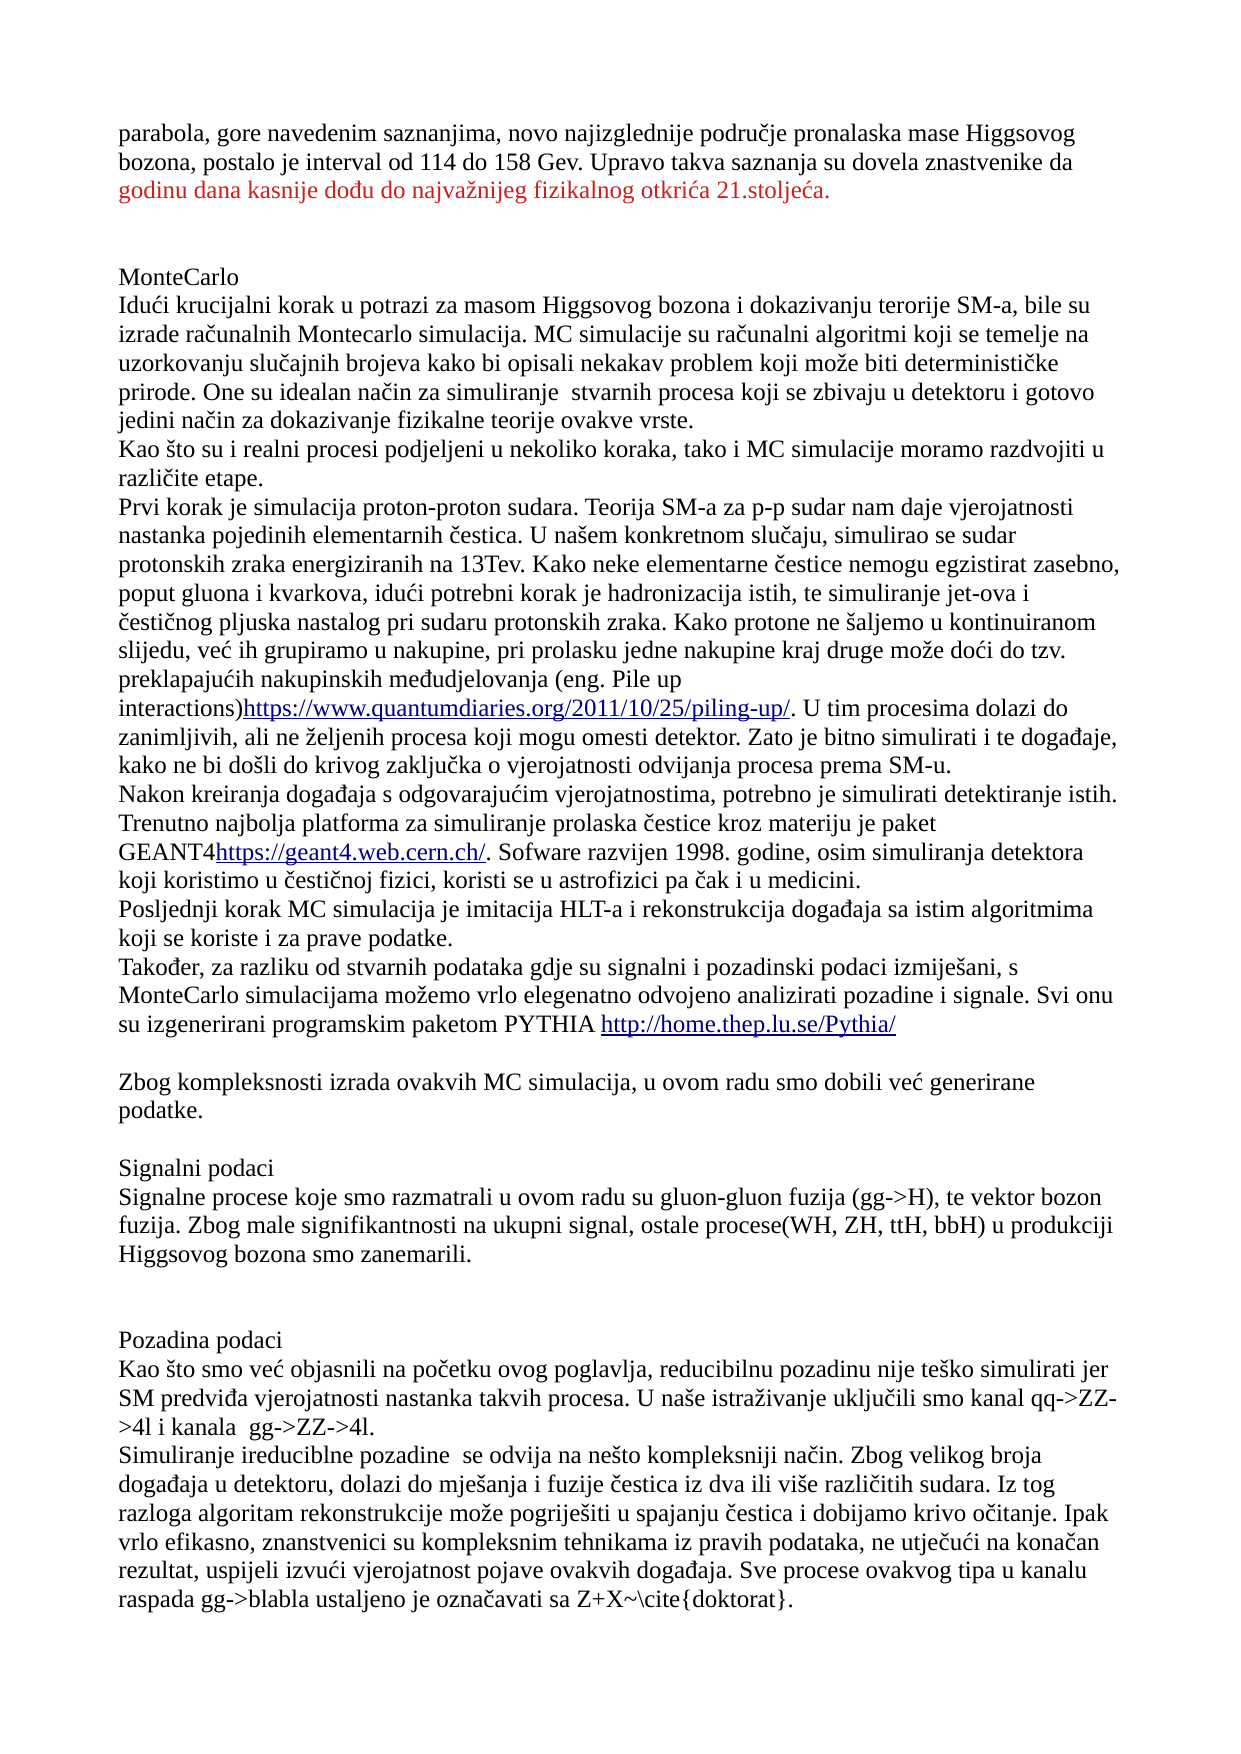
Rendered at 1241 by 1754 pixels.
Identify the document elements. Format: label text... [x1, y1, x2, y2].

text Kao što smo već objasnili na početku ovog poglavlja, reducibilnu pozadinu nije teško simulirati jer SM predviđa vjerojatnosti nastanka takvih procesa. U naše istraživanje uključili smo kanal qq->ZZ->4l i kanala gg->ZZ->4l. [118, 1354, 1122, 1441]
text Nakon kreiranja događaja s odgovarajućim vjerojatnostima, potrebno je simulirati detektiranje istih. Trenutno najbolja platforma za simuliranje prolaska čestice kroz materiju je paket GEANT4https://geant4.web.cern.ch/. Sofware razvijen 1998. godine, osim simuliranja detektora koji koristimo u čestičnoj fizici, koristi se u astrofizici pa čak i u medicini. [118, 779, 1122, 894]
text Zbog kompleksnosti izrada ovakvih MC simulacija, u ovom radu smo dobili već generirane podatke. [118, 1067, 1122, 1124]
text MonteCarlo [118, 262, 1122, 291]
text Signalni podaci [118, 1153, 1122, 1182]
text Pozadina podaci [118, 1326, 1122, 1354]
text Posljednji korak MC simulacija je imitacija HLT-a i rekonstrukcija događaja sa istim algoritmima koji se koriste i za prave podatke. [118, 894, 1122, 952]
text Idući krucijalni korak u potrazi za masom Higgsovog bozona i dokazivanju terorije SM-a, bile su izrade računalnih Montecarlo simulacija. MC simulacije su računalni algoritmi koji se temelje na uzorkovanju slučajnih brojeva kako bi opisali nekakav problem koji može biti determinističke prirode. One su idealan način za simuliranje stvarnih procesa koji se zbivaju u detektoru i gotovo jedini način za dokazivanje fizikalne teorije ovakve vrste. [118, 291, 1122, 434]
text Signalne procese koje smo razmatrali u ovom radu su gluon-gluon fuzija (gg->H), te vektor bozon fuzija. Zbog male signifikantnosti na ukupni signal, ostale procese(WH, ZH, ttH, bbH) u produkciji Higgsovog bozona smo zanemarili. [118, 1182, 1122, 1268]
text Također, za razliku od stvarnih podataka gdje su signalni i pozadinski podaci izmiješani, s MonteCarlo simulacijama možemo vrlo elegenatno odvojeno analizirati pozadine i signale. Svi onu su izgenerirani programskim paketom PYTHIA http://home.thep.lu.se/Pythia/ [118, 952, 1122, 1038]
text Prvi korak je simulacija proton-proton sudara. Teorija SM-a za p-p sudar nam daje vjerojatnosti nastanka pojedinih elementarnih čestica. U našem konkretnom slučaju, simulirao se sudar protonskih zraka energiziranih na 13Tev. Kako neke elementarne čestice nemogu egzistirat zasebno, poput gluona i kvarkova, idući potrebni korak je hadronizacija istih, te simuliranje jet-ova i čestičnog pljuska nastalog pri sudaru protonskih zraka. Kako protone ne šaljemo u kontinuiranom slijedu, već ih grupiramo u nakupine, pri prolasku jedne nakupine kraj druge može doći do tzv. preklapajućih nakupinskih međudjelovanja (eng. Pile up interactions)https://www.quantumdiaries.org/2011/10/25/piling-up/. U tim procesima dolazi do zanimljivih, ali ne željenih procesa koji mogu omesti detektor. Zato je bitno simulirati i te događaje, kako ne bi došli do krivog zaključka o vjerojatnosti odvijanja procesa prema SM-u. [118, 492, 1122, 779]
text Kao što su i realni procesi podjeljeni u nekoliko koraka, tako i MC simulacije moramo razdvojiti u različite etape. [118, 434, 1122, 492]
text parabola, gore navedenim saznanjima, novo najizglednije područje pronalaska mase Higgsovog bozona, postalo je interval od 114 do 158 Gev. Upravo takva saznanja su dovela znastvenike da godinu dana kasnije dođu do najvažnijeg fizikalnog otkrića 21.stoljeća. [118, 118, 1122, 204]
text Simuliranje ireduciblne pozadine se odvija na nešto kompleksniji način. Zbog velikog broja događaja u detektoru, dolazi do mješanja i fuzije čestica iz dva ili više različitih sudara. Iz tog razloga algoritam rekonstrukcije može pogriješiti u spajanju čestica i dobijamo krivo očitanje. Ipak vrlo efikasno, znanstvenici su kompleksnim tehnikama iz pravih podataka, ne utječući na konačan rezultat, uspijeli izvući vjerojatnost pojave ovakvih događaja. Sve procese ovakvog tipa u kanalu raspada gg->blabla ustaljeno je označavati sa Z+X~\cite{doktorat}. [118, 1441, 1122, 1613]
